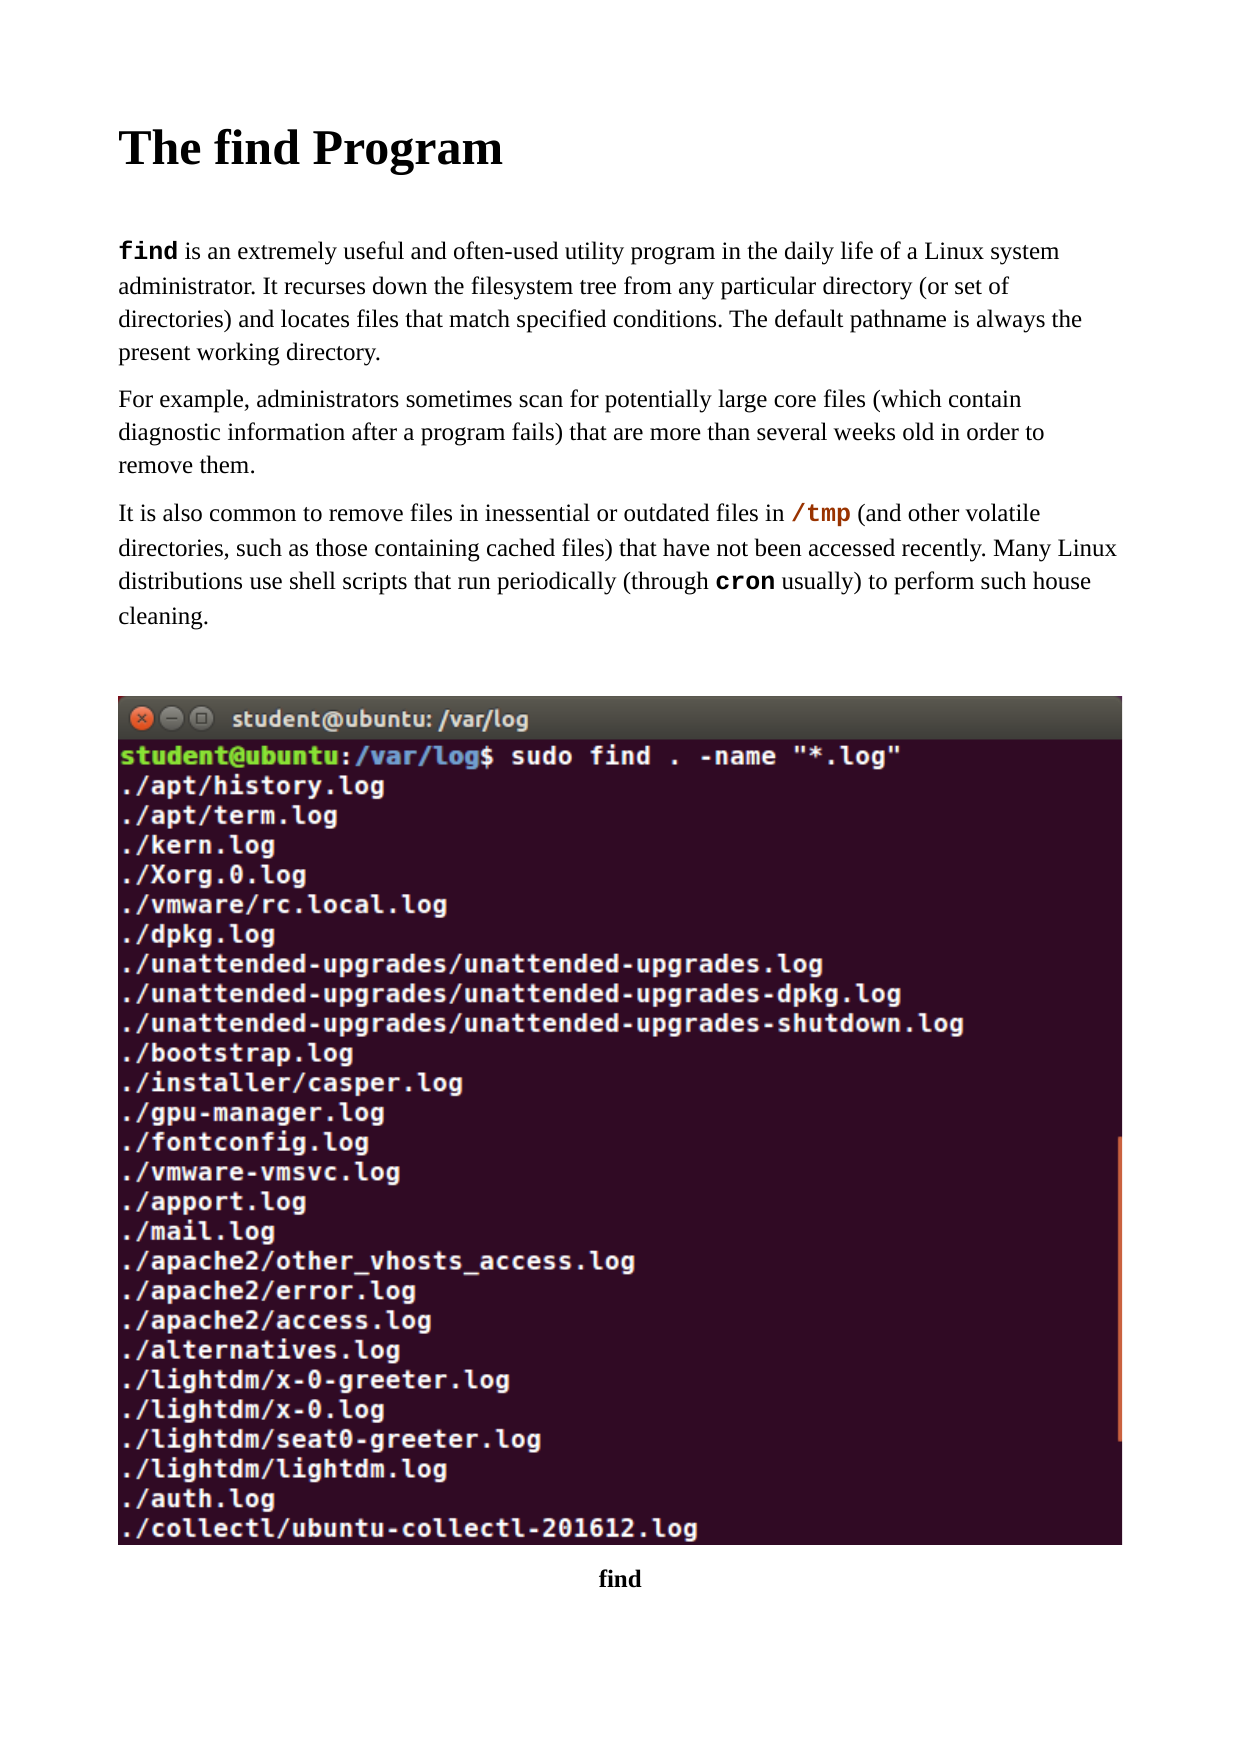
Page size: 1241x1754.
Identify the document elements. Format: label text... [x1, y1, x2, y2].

text find is an extremely useful and often-used utility program in the daily life of a Linux system administrator. It recurses down the filesystem tree from any particular directory (or set of directories) and locates files that match specified conditions. The default pathname is always the present working directory. [118, 236, 1122, 366]
text find [118, 1564, 1122, 1593]
text For example, administrators sometimes scan for potentially large core files (which contain diagnostic information after a program fails) that are more than several weeks old in order to remove them. [118, 384, 1122, 479]
text It is also common to remove files in inessential or outdated files in /tmp (and other volatile directories, such as those containing cached files) that have not been accessed recently. Many Linux distributions use shell scripts that run periodically (through cron usually) to perform such house cleaning. [118, 498, 1122, 630]
picture [118, 696, 1123, 1545]
subtitle The find Program [118, 118, 1122, 176]
